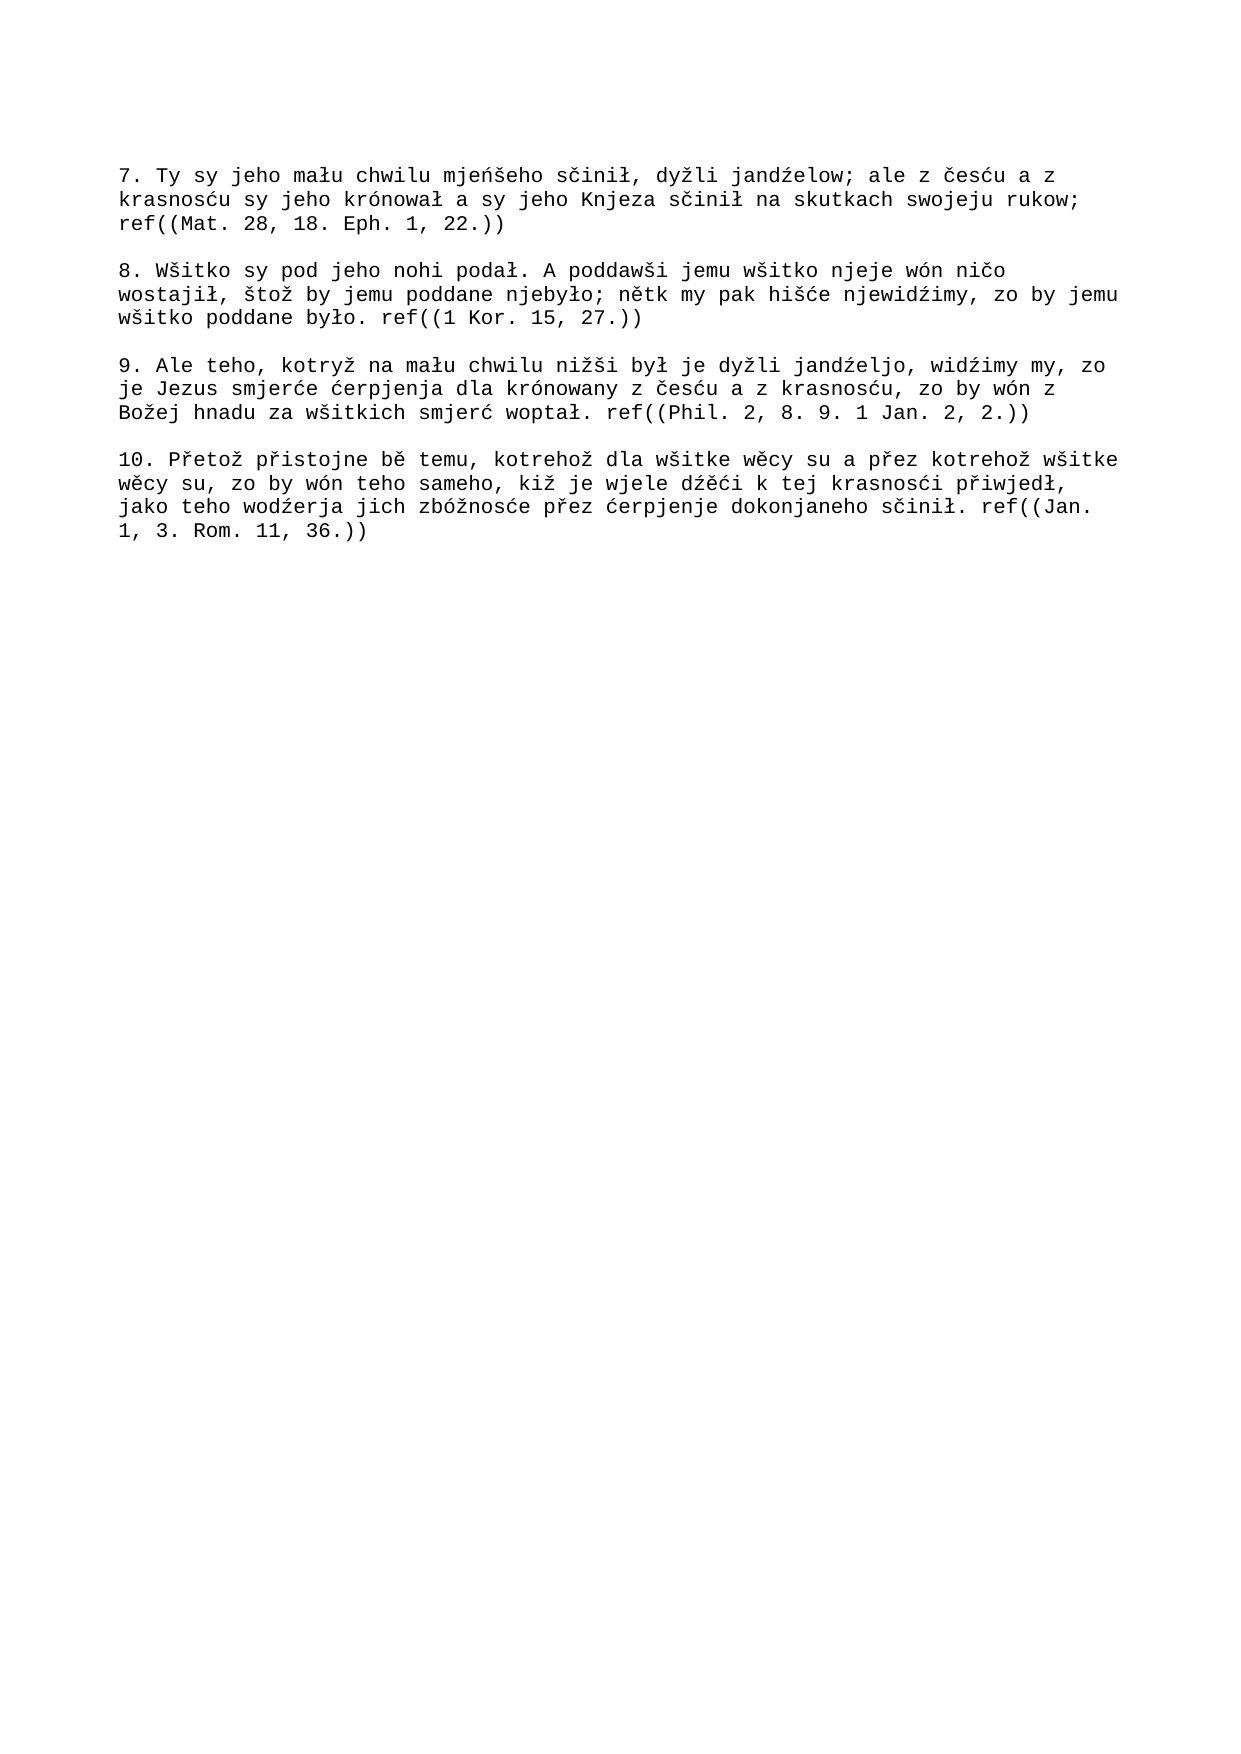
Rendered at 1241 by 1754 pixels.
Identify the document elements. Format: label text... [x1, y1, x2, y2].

text 9. Ale teho, kotryž na mału chwilu nižši był je dyžli jandźeljo, widźimy my, zo je Jezus smjerće ćerpjenja dla krónowany z česću a z krasnosću, zo by wón z Božej hnadu za wšitkich smjerć woptał. ref((Phil. 2, 8. 9. 1 Jan. 2, 2.)) [118, 354, 1122, 426]
text 7. Ty sy jeho mału chwilu mjeńšeho sčinił, dyžli jandźelow; ale z česću a z krasnosću sy jeho krónował a sy jeho Knjeza sčinił na skutkach swojeju rukow; ref((Mat. 28, 18. Eph. 1, 22.)) [118, 165, 1122, 236]
text 10. Přetož přistojne bě temu, kotrehož dla wšitke wěcy su a přez kotrehož wšitke wěcy su, zo by wón teho sameho, kiž je wjele dźěći k tej krasnosći přiwjedł, jako teho wodźerja jich zbóžnosće přez ćerpjenje dokonjaneho sčinił. ref((Jan. 1, 3. Rom. 11, 36.)) [118, 449, 1122, 544]
text 8. Wšitko sy pod jeho nohi podał. A poddawši jemu wšitko njeje wón ničo wostajił, štož by jemu poddane njebyło; nětk my pak hišće njewidźimy, zo by jemu wšitko poddane było. ref((1 Kor. 15, 27.)) [118, 260, 1122, 331]
